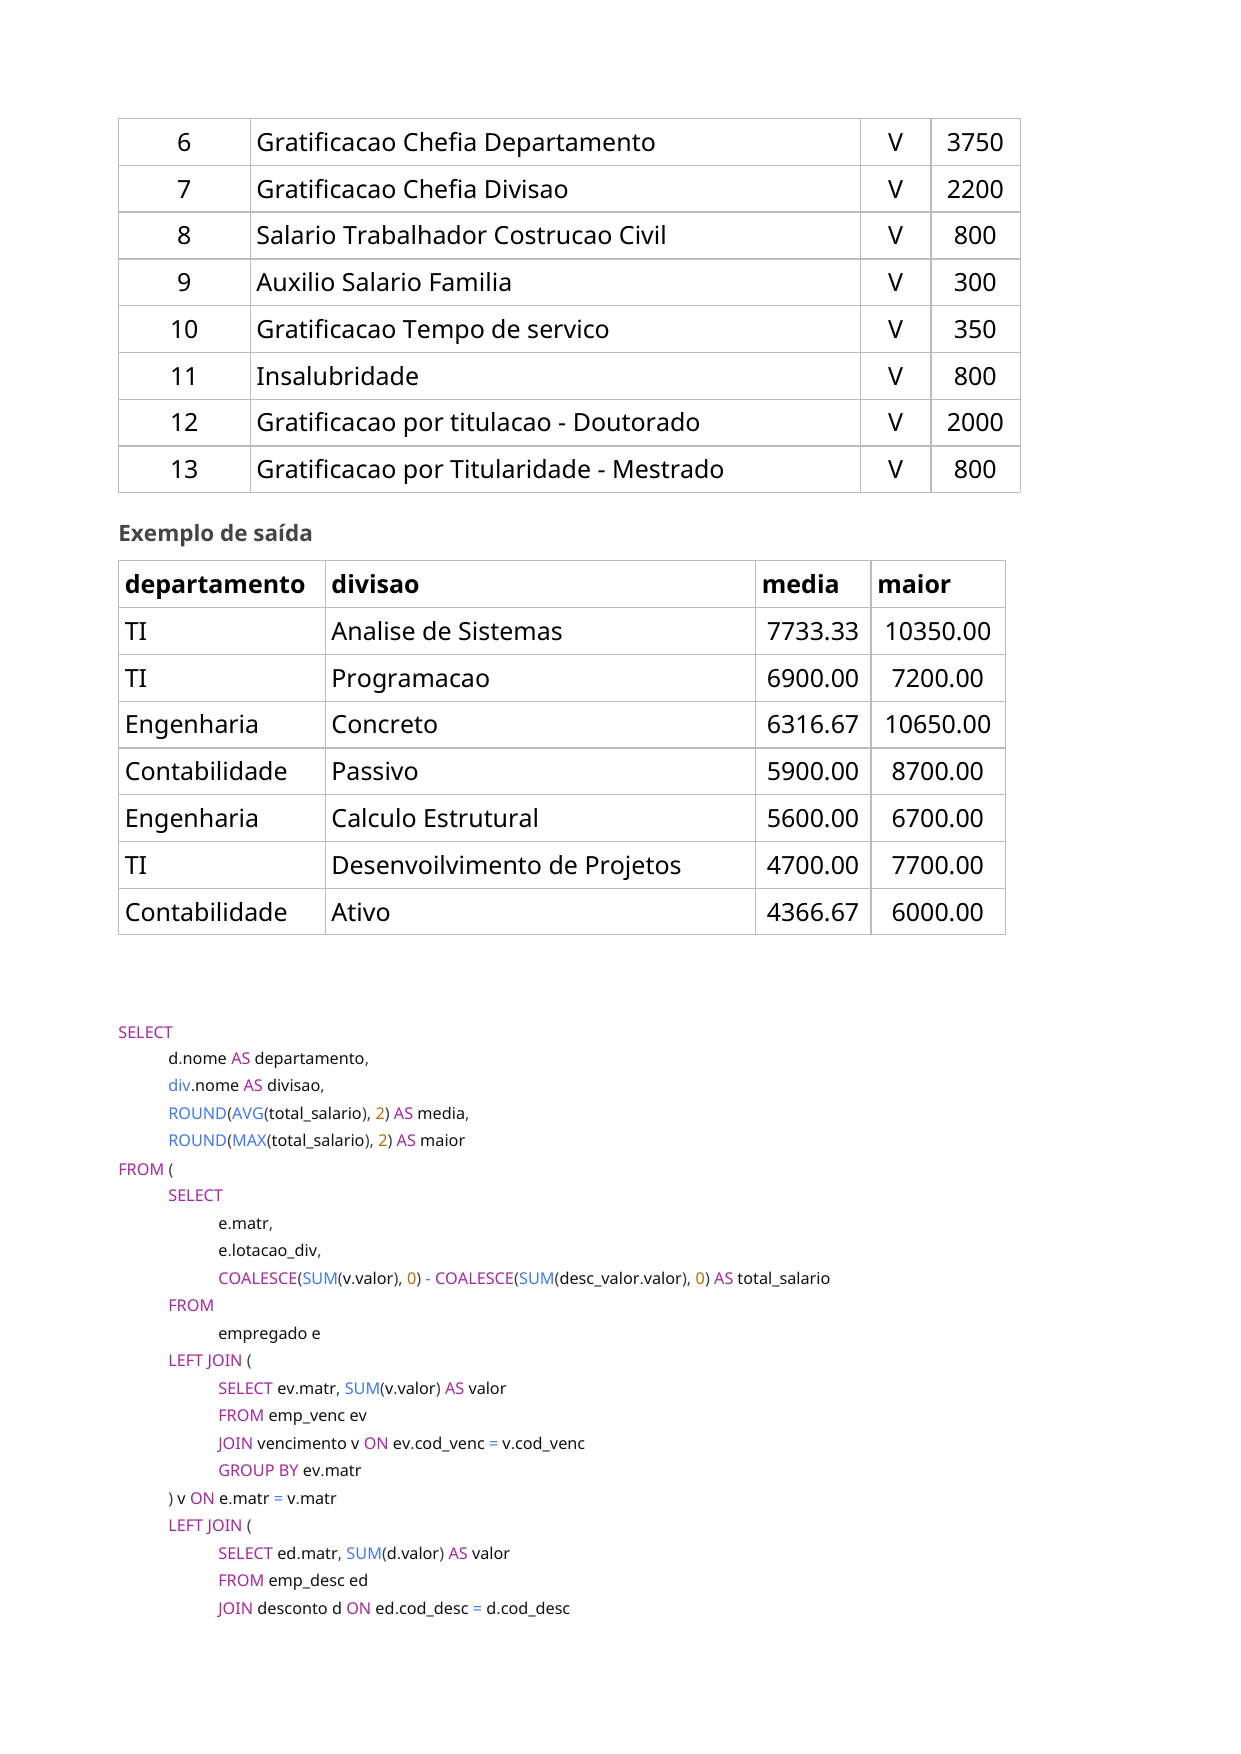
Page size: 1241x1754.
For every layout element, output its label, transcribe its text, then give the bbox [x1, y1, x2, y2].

table_cell Insalubridade [251, 353, 860, 399]
text FROM emp_venc ev [118, 1401, 1122, 1428]
text SELECT ed.matr, SUM(d.valor) AS valor [118, 1538, 1122, 1566]
table_cell 300 [932, 260, 1020, 305]
table_cell 800 [932, 447, 1020, 492]
text LEFT JOIN ( [118, 1346, 1122, 1373]
table_cell 7200.00 [872, 655, 1005, 701]
table_cell V [861, 447, 930, 492]
table_cell Salario Trabalhador Costrucao Civil [251, 213, 860, 258]
text empregado e [118, 1318, 1122, 1346]
table_cell Gratificacao Chefia Divisao [251, 166, 860, 211]
table_cell 7 [119, 166, 250, 211]
text SELECT ev.matr, SUM(v.valor) AS valor [118, 1373, 1122, 1401]
table_header departamento [119, 561, 325, 607]
text e.matr, [118, 1208, 1122, 1236]
table_cell Calculo Estrutural [326, 795, 755, 841]
table_cell Gratificacao por Titularidade - Mestrado [251, 447, 860, 492]
table_cell V [861, 400, 930, 445]
table_cell TI [119, 608, 325, 654]
table_cell TI [119, 842, 325, 888]
table_cell 13 [119, 447, 250, 492]
text e.lotacao_div, [118, 1236, 1122, 1263]
table_cell Passivo [326, 749, 755, 794]
subtitle Exemplo de saída [118, 517, 1122, 548]
table_cell 5900.00 [756, 749, 870, 794]
table_cell Concreto [326, 702, 755, 747]
table_cell TI [119, 655, 325, 701]
table_cell Gratificacao Tempo de servico [251, 306, 860, 352]
table_cell Engenharia [119, 795, 325, 841]
table_cell Ativo [326, 889, 755, 934]
table_cell 4700.00 [756, 842, 870, 888]
text div.nome AS divisao, [118, 1071, 1122, 1098]
table_cell Gratificacao Chefia Departamento [251, 119, 860, 165]
table_cell 6700.00 [872, 795, 1005, 841]
text ) v ON e.matr = v.matr [118, 1483, 1122, 1511]
table_cell 2000 [932, 400, 1020, 445]
text COALESCE(SUM(v.valor), 0) - COALESCE(SUM(desc_valor.valor), 0) AS total_salario [118, 1263, 1122, 1291]
table_header maior [872, 561, 1005, 607]
table_cell 7733.33 [756, 608, 870, 654]
table_cell 6900.00 [756, 655, 870, 701]
table_cell V [861, 119, 930, 165]
table_cell 8 [119, 213, 250, 258]
text FROM emp_desc ed [118, 1566, 1122, 1593]
table_cell 11 [119, 353, 250, 399]
table_cell 10350.00 [872, 608, 1005, 654]
table_header media [756, 561, 870, 607]
table_cell Analise de Sistemas [326, 608, 755, 654]
table_cell 350 [932, 306, 1020, 352]
text LEFT JOIN ( [118, 1511, 1122, 1538]
table_cell Contabilidade [119, 889, 325, 934]
table_cell 7700.00 [872, 842, 1005, 888]
table_cell V [861, 260, 930, 305]
table_cell 10 [119, 306, 250, 352]
table_header divisao [326, 561, 755, 607]
table_cell 5600.00 [756, 795, 870, 841]
text d.nome AS departamento, [118, 1043, 1122, 1071]
table_cell 6 [119, 119, 250, 165]
table_cell 800 [932, 213, 1020, 258]
text JOIN desconto d ON ed.cod_desc = d.cod_desc [118, 1593, 1122, 1621]
text JOIN vencimento v ON ev.cod_venc = v.cod_venc [118, 1428, 1122, 1456]
table_cell 8700.00 [872, 749, 1005, 794]
text ROUND(MAX(total_salario), 2) AS maior [118, 1126, 1122, 1153]
table_cell 12 [119, 400, 250, 445]
text FROM ( [118, 1153, 1122, 1181]
table_cell 6000.00 [872, 889, 1005, 934]
table_cell V [861, 166, 930, 211]
text SELECT [118, 1021, 1122, 1043]
table_cell Programacao [326, 655, 755, 701]
text FROM [118, 1291, 1122, 1318]
table_cell 9 [119, 260, 250, 305]
text GROUP BY ev.matr [118, 1456, 1122, 1483]
table_cell V [861, 306, 930, 352]
table_cell Desenvoilvimento de Projetos [326, 842, 755, 888]
table_cell Auxilio Salario Familia [251, 260, 860, 305]
table_cell V [861, 353, 930, 399]
text SELECT [118, 1181, 1122, 1208]
text ROUND(AVG(total_salario), 2) AS media, [118, 1098, 1122, 1126]
table_cell Contabilidade [119, 749, 325, 794]
table_cell 800 [932, 353, 1020, 399]
table_cell 2200 [932, 166, 1020, 211]
table_cell 4366.67 [756, 889, 870, 934]
table_cell Engenharia [119, 702, 325, 747]
table_cell V [861, 213, 930, 258]
table_cell 6316.67 [756, 702, 870, 747]
table_cell 3750 [932, 119, 1020, 165]
table_cell 10650.00 [872, 702, 1005, 747]
table_cell Gratificacao por titulacao - Doutorado [251, 400, 860, 445]
